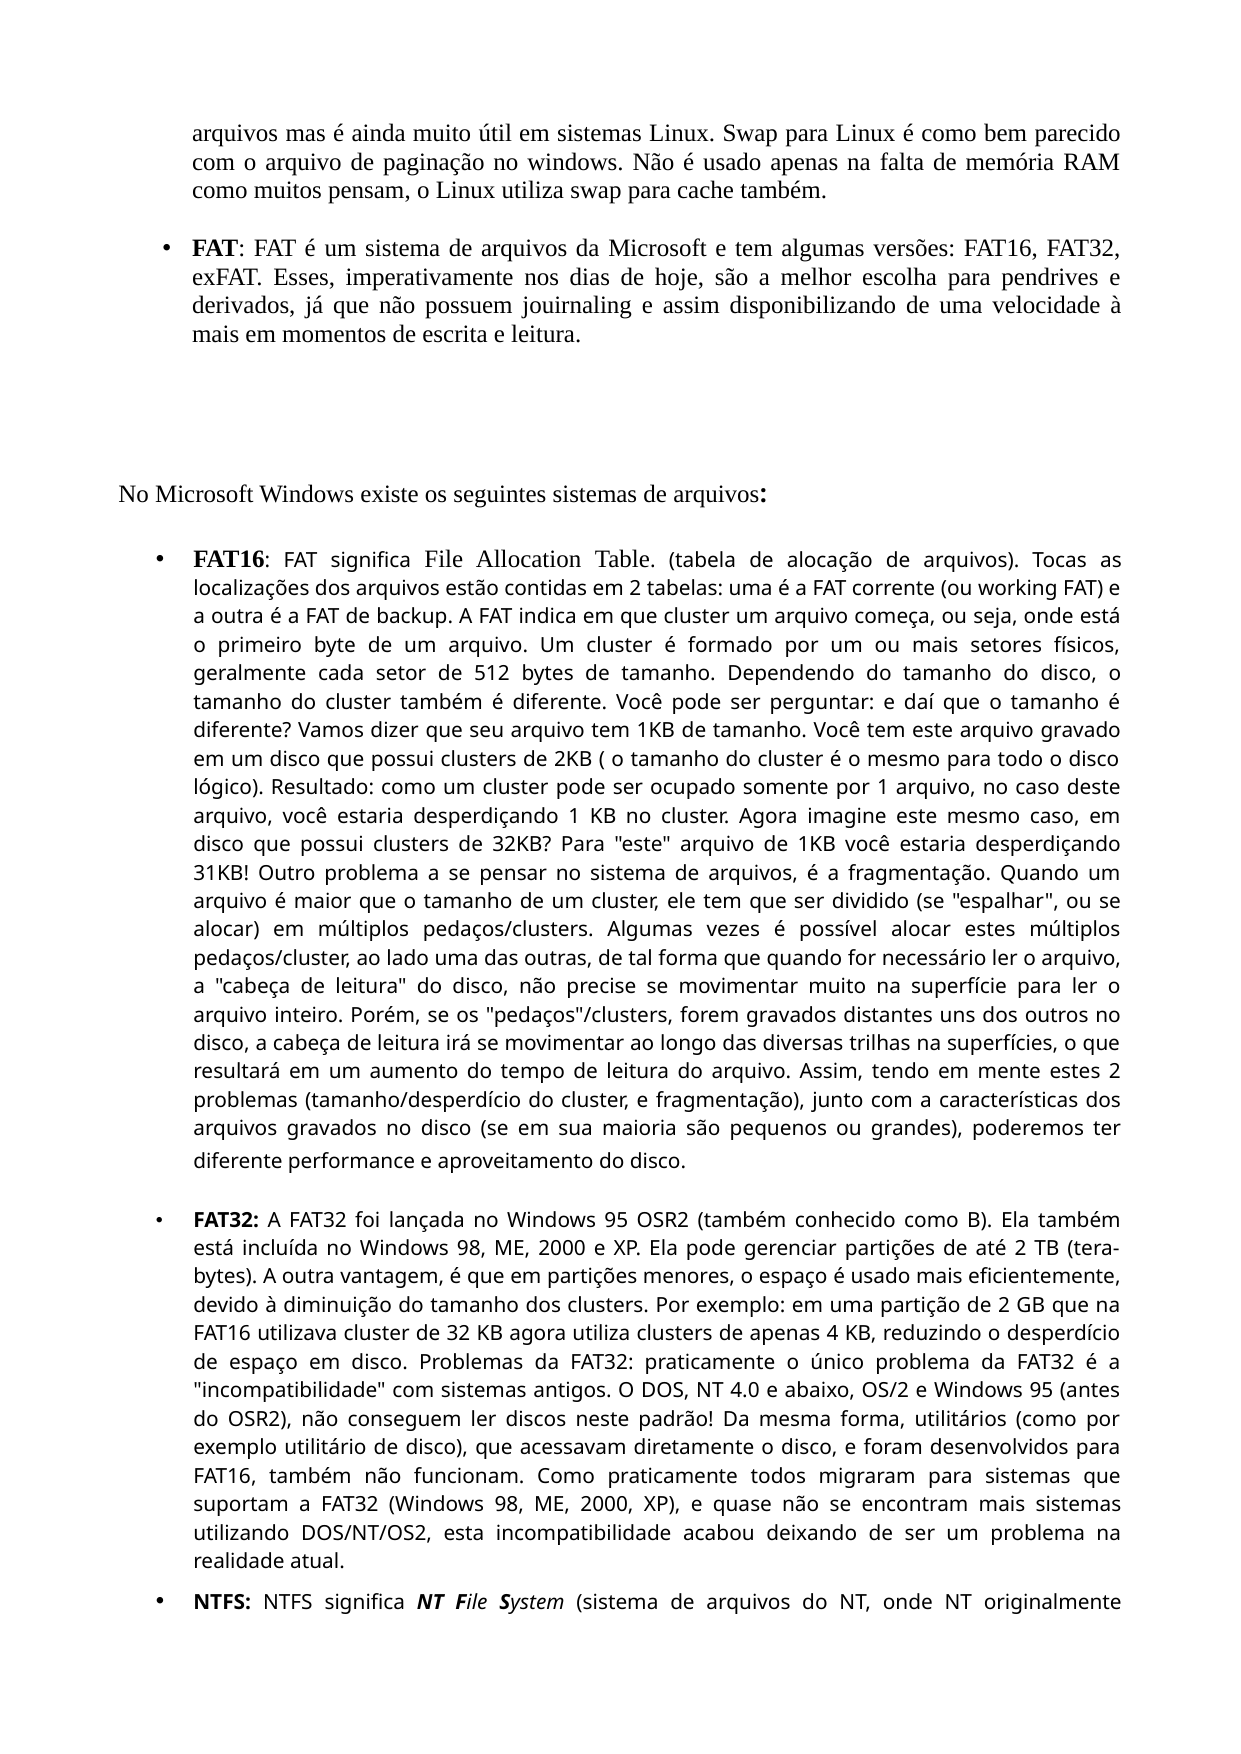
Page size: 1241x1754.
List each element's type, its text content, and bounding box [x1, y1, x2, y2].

list arquivos mas é ainda muito útil em sistemas Linux. Swap para Linux é como bem parecido com o arquivo de paginação no windows. Não é usado apenas na falta de memória RAM como muitos pensam, o Linux utiliza swap para cache também. [162, 118, 1122, 204]
list NTFS: NTFS significa NT File System (sistema de arquivos do NT, onde NT originalmente [156, 1587, 1122, 1615]
list FAT: FAT é um sistema de arquivos da Microsoft e tem algumas versões: FAT16, FAT32, exFAT. Esses, imperativamente nos dias de hoje, são a melhor escolha para pendrives e derivados, já que não possuem jouirnaling e assim disponibilizando de uma velocidade à mais em momentos de escrita e leitura. [162, 233, 1122, 348]
list FAT32: A FAT32 foi lançada no Windows 95 OSR2 (também conhecido como B). Ela também está incluída no Windows 98, ME, 2000 e XP. Ela pode gerenciar partições de até 2 TB (tera-bytes). A outra vantagem, é que em partições menores, o espaço é usado mais eficientemente, devido à diminuição do tamanho dos clusters. Por exemplo: em uma partição de 2 GB que na FAT16 utilizava cluster de 32 KB agora utiliza clusters de apenas 4 KB, reduzindo o desperdício de espaço em disco. Problemas da FAT32: praticamente o único problema da FAT32 é a "incompatibilidade" com sistemas antigos. O DOS, NT 4.0 e abaixo, OS/2 e Windows 95 (antes do OSR2), não conseguem ler discos neste padrão! Da mesma forma, utilitários (como por exemplo utilitário de disco), que acessavam diretamente o disco, e foram desenvolvidos para FAT16, também não funcionam. Como praticamente todos migraram para sistemas que suportam a FAT32 (Windows 98, ME, 2000, XP), e quase não se encontram mais sistemas utilizando DOS/NT/OS2, esta incompatibilidade acabou deixando de ser um problema na realidade atual. [156, 1205, 1122, 1574]
list FAT16: FAT significa File Allocation Table. (tabela de alocação de arquivos). Tocas as localizações dos arquivos estão contidas em 2 tabelas: uma é a FAT corrente (ou working FAT) e a outra é a FAT de backup. A FAT indica em que cluster um arquivo começa, ou seja, onde está o primeiro byte de um arquivo. Um cluster é formado por um ou mais setores físicos, geralmente cada setor de 512 bytes de tamanho. Dependendo do tamanho do disco, o tamanho do cluster também é diferente. Você pode ser perguntar: e daí que o tamanho é diferente? Vamos dizer que seu arquivo tem 1KB de tamanho. Você tem este arquivo gravado em um disco que possui clusters de 2KB ( o tamanho do cluster é o mesmo para todo o disco lógico). Resultado: como um cluster pode ser ocupado somente por 1 arquivo, no caso deste arquivo, você estaria desperdiçando 1 KB no cluster. Agora imagine este mesmo caso, em disco que possui clusters de 32KB? Para "este" arquivo de 1KB você estaria desperdiçando 31KB! Outro problema a se pensar no sistema de arquivos, é a fragmentação. Quando um arquivo é maior que o tamanho de um cluster, ele tem que ser dividido (se "espalhar", ou se alocar) em múltiplos pedaços/clusters. Algumas vezes é possível alocar estes múltiplos pedaços/cluster, ao lado uma das outras, de tal forma que quando for necessário ler o arquivo, a "cabeça de leitura" do disco, não precise se movimentar muito na superfície para ler o arquivo inteiro. Porém, se os "pedaços"/clusters, forem gravados distantes uns dos outros no disco, a cabeça de leitura irá se movimentar ao longo das diversas trilhas na superfícies, o que resultará em um aumento do tempo de leitura do arquivo. Assim, tendo em mente estes 2 problemas (tamanho/desperdício do cluster, e fragmentação), junto com a características dos arquivos gravados no disco (se em sua maioria são pequenos ou grandes), poderemos ter diferente performance e aproveitamento do disco. [156, 544, 1122, 1176]
text No Microsoft Windows existe os seguintes sistemas de arquivos: [118, 476, 1122, 510]
